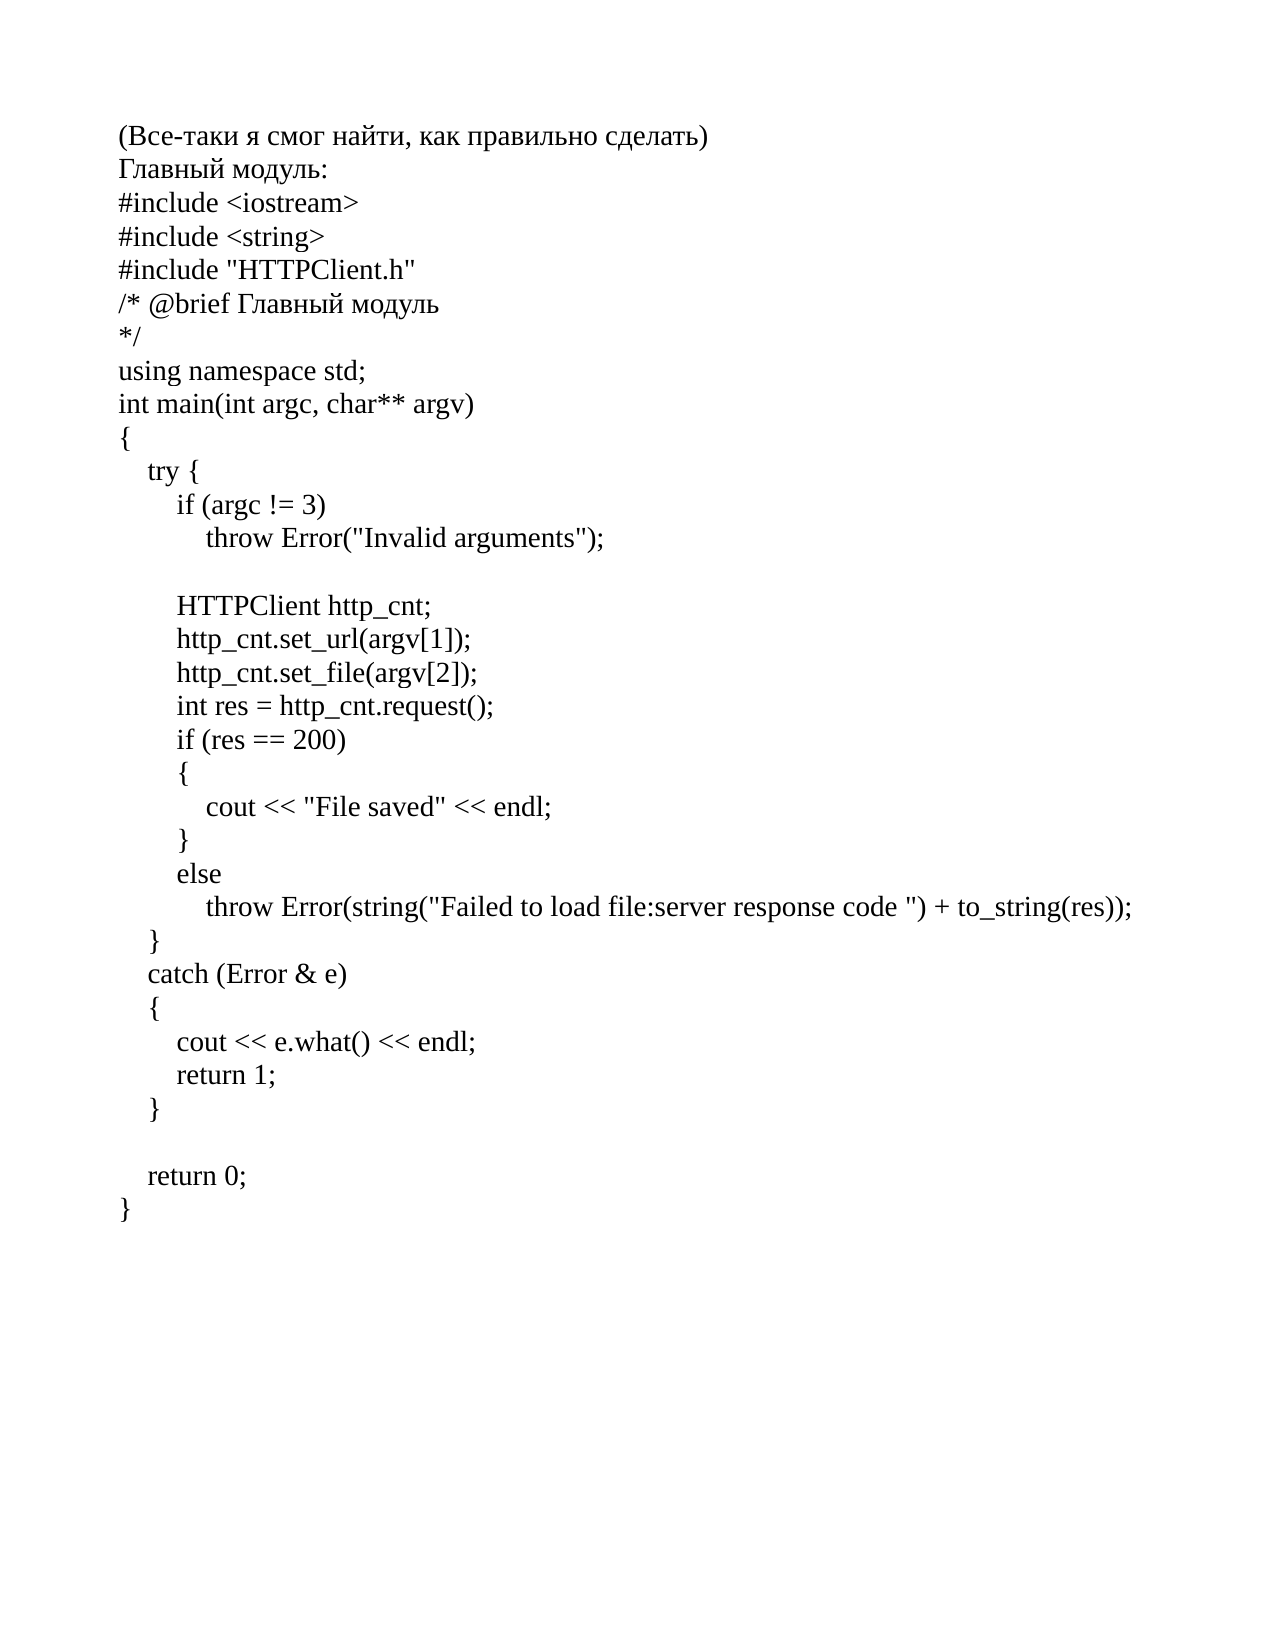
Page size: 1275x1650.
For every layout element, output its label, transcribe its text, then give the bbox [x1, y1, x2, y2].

text else [118, 856, 1157, 889]
text return 0; [118, 1158, 1157, 1191]
text (Все-таки я смог найти, как правильно сделать) [118, 118, 1157, 152]
text cout << "File saved" << endl; [118, 789, 1157, 822]
text http_cnt.set_url(argv[1]); [118, 621, 1157, 655]
text if (res == 200) [118, 722, 1157, 755]
text HTTPClient http_cnt; [118, 588, 1157, 621]
text int main(int argc, char** argv) [118, 386, 1157, 420]
text catch (Error & e) [118, 957, 1157, 990]
text throw Error("Invalid arguments"); [118, 521, 1157, 554]
text #include "HTTPClient.h" [118, 252, 1157, 286]
text } [118, 1191, 1157, 1225]
text { [118, 990, 1157, 1024]
text } [118, 822, 1157, 856]
text #include <iostream> [118, 185, 1157, 219]
text if (argc != 3) [118, 487, 1157, 521]
text cout << e.what() << endl; [118, 1024, 1157, 1057]
text #include <string> [118, 219, 1157, 252]
text Главный модуль: [118, 152, 1157, 185]
text int res = http_cnt.request(); [118, 688, 1157, 722]
text /* @brief Главный модуль [118, 286, 1157, 319]
text throw Error(string("Failed to load file:server response code ") + to_string(res)); [118, 889, 1157, 923]
text */ [118, 319, 1157, 353]
text } [118, 1091, 1157, 1124]
text } [118, 923, 1157, 957]
text try { [118, 453, 1157, 487]
text { [118, 420, 1157, 453]
text { [118, 755, 1157, 789]
text http_cnt.set_file(argv[2]); [118, 655, 1157, 688]
text return 1; [118, 1057, 1157, 1091]
text using namespace std; [118, 353, 1157, 386]
